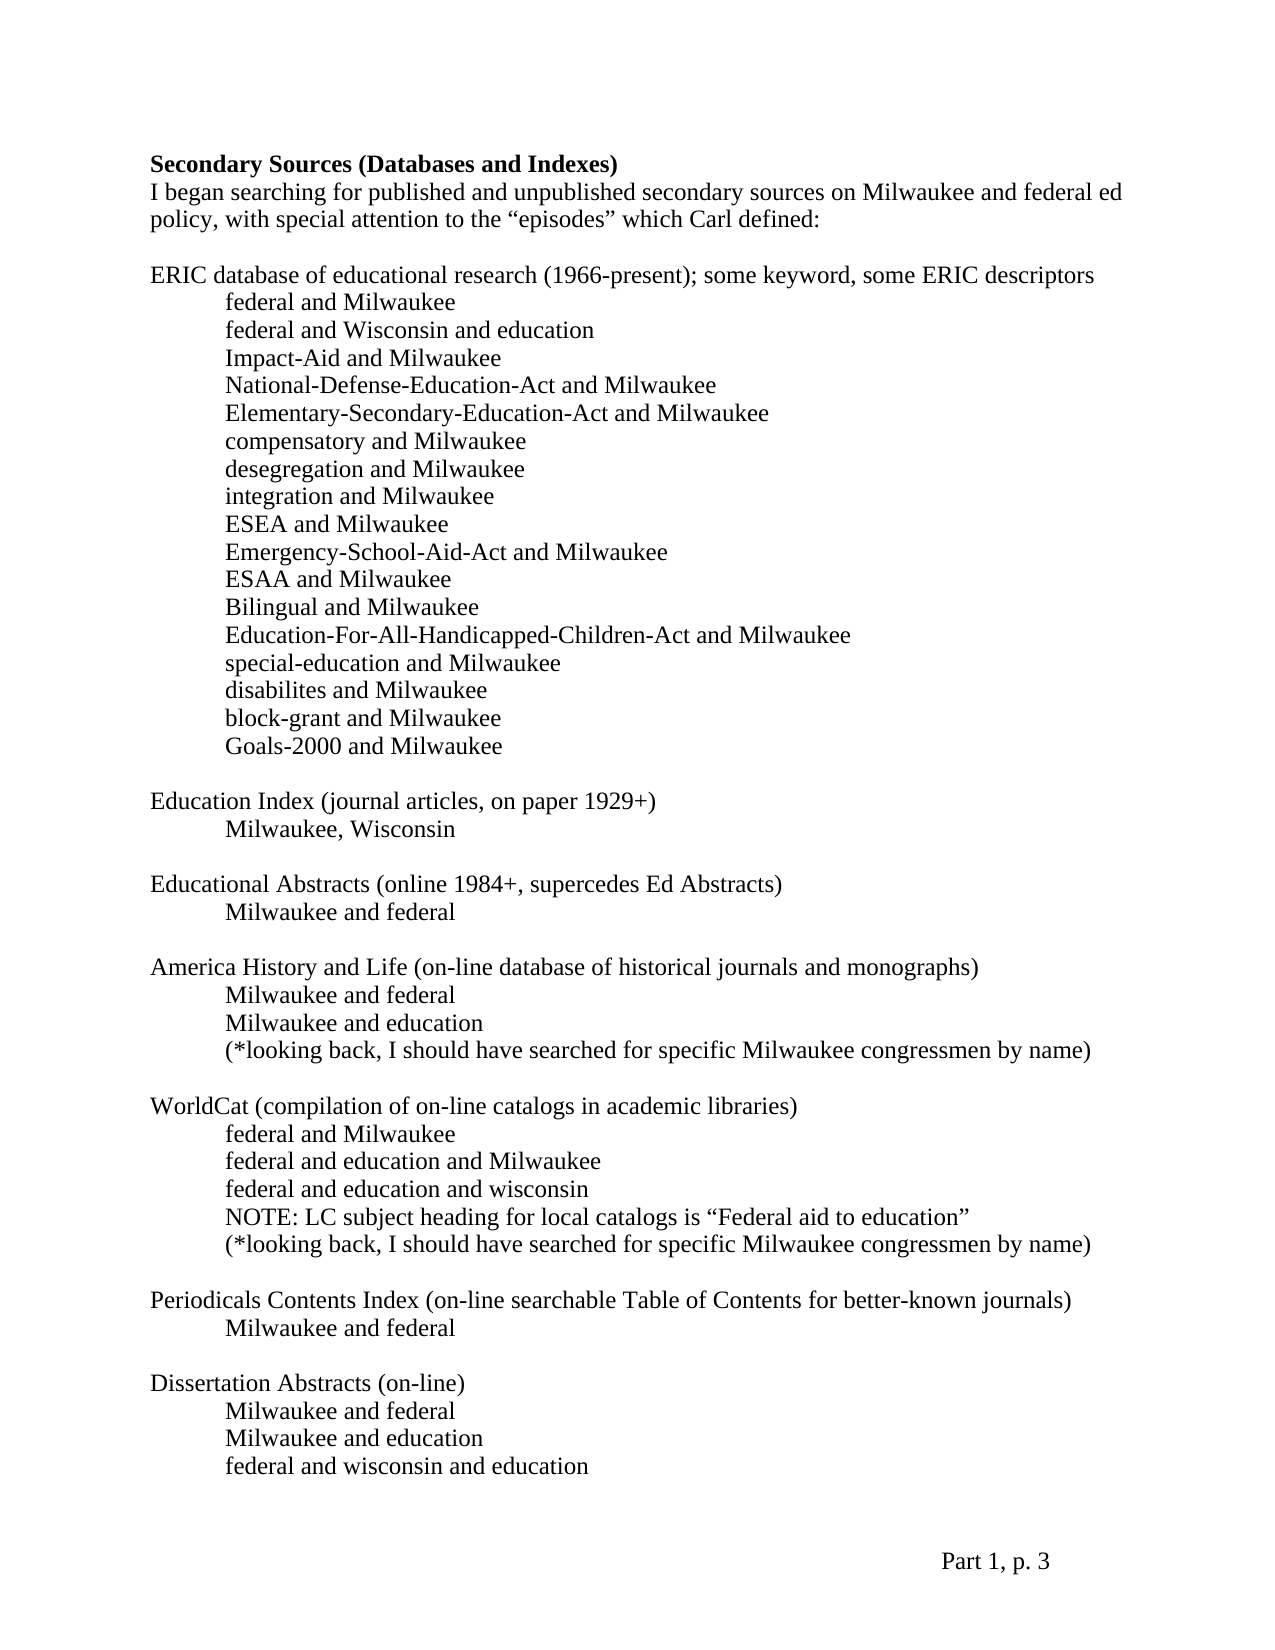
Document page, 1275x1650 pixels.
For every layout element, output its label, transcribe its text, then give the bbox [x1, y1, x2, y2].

text Milwaukee and federal [150, 898, 1125, 926]
text Goals-2000 and Milwaukee [150, 732, 1125, 759]
text (*looking back, I should have searched for specific Milwaukee congressmen by name) [150, 1231, 1125, 1258]
text block-grant and Milwaukee [150, 704, 1125, 732]
text federal and Milwaukee [150, 1120, 1125, 1147]
text federal and education and wisconsin [150, 1175, 1125, 1203]
text Secondary Sources (Databases and Indexes) [150, 150, 1125, 178]
text Elementary-Secondary-Education-Act and Milwaukee [150, 399, 1125, 427]
text special-education and Milwaukee [150, 649, 1125, 676]
text compensatory and Milwaukee [150, 427, 1125, 455]
text NOTE: LC subject heading for local catalogs is “Federal aid to education” [150, 1203, 1125, 1231]
text federal and education and Milwaukee [150, 1147, 1125, 1175]
text Milwaukee and federal [150, 1397, 1125, 1424]
text WorldCat (compilation of on-line catalogs in academic libraries) [150, 1092, 1125, 1120]
text Milwaukee and education [150, 1424, 1125, 1452]
text Emergency-School-Aid-Act and Milwaukee [150, 538, 1125, 566]
text Impact-Aid and Milwaukee [150, 344, 1125, 372]
text (*looking back, I should have searched for specific Milwaukee congressmen by name) [150, 1037, 1125, 1064]
text Milwaukee and education [150, 1009, 1125, 1037]
text America History and Life (on-line database of historical journals and monographs) [150, 953, 1125, 981]
text Educational Abstracts (online 1984+, supercedes Ed Abstracts) [150, 870, 1125, 898]
text Education Index (journal articles, on paper 1929+) [150, 787, 1125, 815]
text I began searching for published and unpublished secondary sources on Milwaukee and federal ed policy, with special attention to the “episodes” which Carl defined: [150, 178, 1125, 233]
text Milwaukee and federal [150, 981, 1125, 1009]
text Milwaukee, Wisconsin [150, 815, 1125, 843]
text ERIC database of educational research (1966-present); some keyword, some ERIC descriptors [150, 261, 1125, 288]
text Dissertation Abstracts (on-line) [150, 1369, 1125, 1397]
text federal and Milwaukee [150, 288, 1125, 316]
text National-Defense-Education-Act and Milwaukee [150, 372, 1125, 399]
text federal and Wisconsin and education [150, 316, 1125, 344]
text Periodicals Contents Index (on-line searchable Table of Contents for better-known journals) [150, 1286, 1125, 1314]
text integration and Milwaukee [150, 482, 1125, 510]
text desegregation and Milwaukee [150, 455, 1125, 482]
text federal and wisconsin and education [150, 1452, 1125, 1480]
text Bilingual and Milwaukee [150, 593, 1125, 621]
text ESAA and Milwaukee [150, 566, 1125, 593]
text ESEA and Milwaukee [150, 510, 1125, 538]
text Education-For-All-Handicapped-Children-Act and Milwaukee [150, 621, 1125, 649]
text disabilites and Milwaukee [150, 676, 1125, 704]
text Milwaukee and federal [150, 1314, 1125, 1341]
